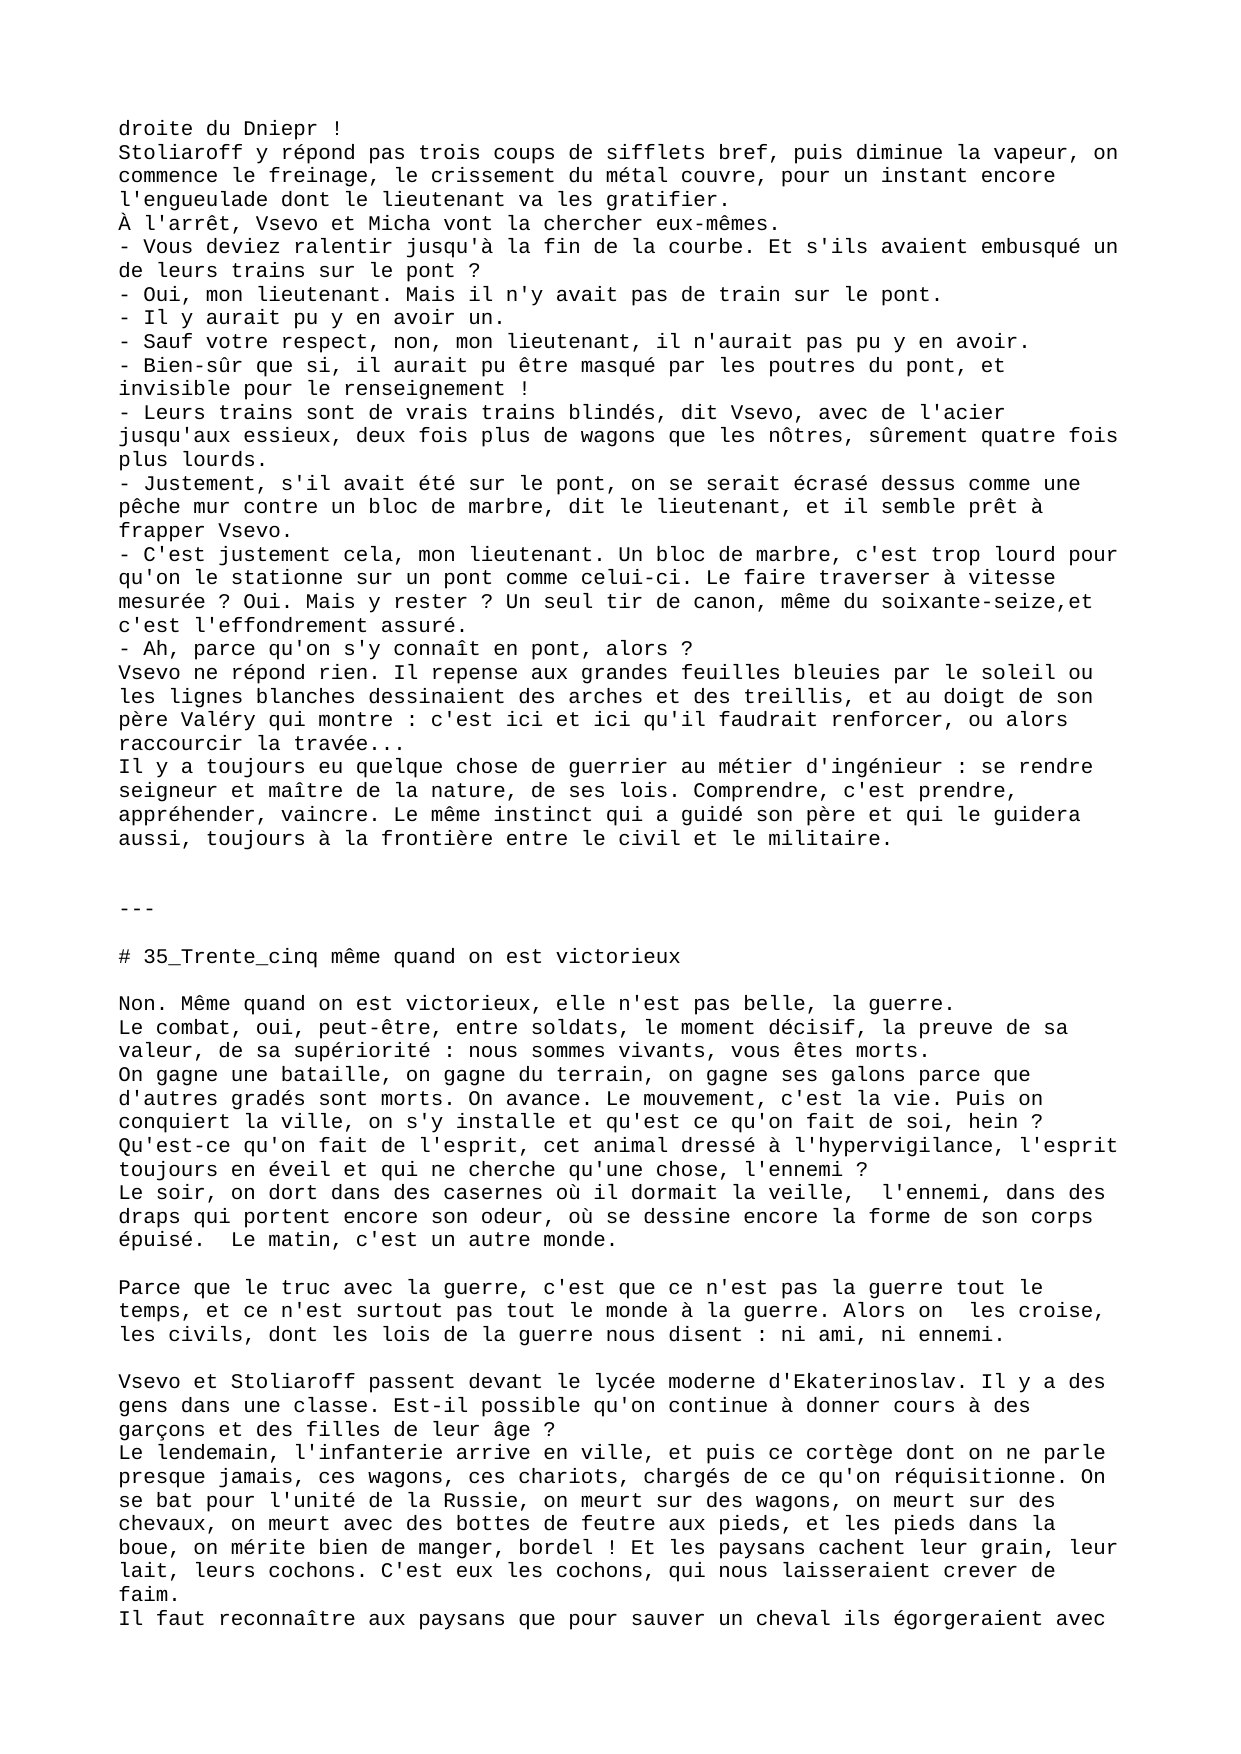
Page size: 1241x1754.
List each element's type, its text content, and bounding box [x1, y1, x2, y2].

text Parce que le truc avec la guerre, c'est que ce n'est pas la guerre tout le temps, et ce n'est surtout pas tout le monde à la guerre. Alors on les croise, les civils, dont les lois de la guerre nous disent : ni ami, ni ennemi. [118, 1277, 1122, 1348]
text # 35_Trente_cinq même quand on est victorieux [118, 946, 1122, 969]
text - Ah, parce qu'on s'y connaît en pont, alors ? [118, 638, 1122, 662]
text Le lendemain, l'infanterie arrive en ville, et puis ce cortège dont on ne parle presque jamais, ces wagons, ces chariots, chargés de ce qu'on réquisitionne. On se bat pour l'unité de la Russie, on meurt sur des wagons, on meurt sur des chevaux, on meurt avec des bottes de feutre aux pieds, et les pieds dans la boue, on mérite bien de manger, bordel ! Et les paysans cachent leur grain, leur lait, leurs cochons. C'est eux les cochons, qui nous laisseraient crever de faim. [118, 1442, 1122, 1608]
text - Vous deviez ralentir jusqu'à la fin de la courbe. Et s'ils avaient embusqué un de leurs trains sur le pont ? [118, 236, 1122, 284]
text Stoliaroff y répond pas trois coups de sifflets bref, puis diminue la vapeur, on commence le freinage, le crissement du métal couvre, pour un instant encore l'engueulade dont le lieutenant va les gratifier. [118, 142, 1122, 213]
text Le combat, oui, peut-être, entre soldats, le moment décisif, la preuve de sa valeur, de sa supériorité : nous sommes vivants, vous êtes morts. [118, 1017, 1122, 1064]
text - Il y aurait pu y en avoir un. [118, 307, 1122, 331]
text - C'est justement cela, mon lieutenant. Un bloc de marbre, c'est trop lourd pour qu'on le stationne sur un pont comme celui-ci. Le faire traverser à vitesse mesurée ? Oui. Mais y rester ? Un seul tir de canon, même du soixante-seize,et c'est l'effondrement assuré. [118, 544, 1122, 638]
text Vsevo et Stoliaroff passent devant le lycée moderne d'Ekaterinoslav. Il y a des gens dans une classe. Est-il possible qu'on continue à donner cours à des garçons et des filles de leur âge ? [118, 1371, 1122, 1442]
text Vsevo ne répond rien. Il repense aux grandes feuilles bleuies par le soleil ou les lignes blanches dessinaient des arches et des treillis, et au doigt de son père Valéry qui montre : c'est ici et ici qu'il faudrait renforcer, ou alors raccourcir la travée... [118, 662, 1122, 757]
text Il y a toujours eu quelque chose de guerrier au métier d'ingénieur : se rendre seigneur et maître de la nature, de ses lois. Comprendre, c'est prendre, appréhender, vaincre. Le même instinct qui a guidé son père et qui le guidera aussi, toujours à la frontière entre le civil et le militaire. [118, 757, 1122, 851]
text Il faut reconnaître aux paysans que pour sauver un cheval ils égorgeraient avec [118, 1608, 1122, 1631]
text - Leurs trains sont de vrais trains blindés, dit Vsevo, avec de l'acier jusqu'aux essieux, deux fois plus de wagons que les nôtres, sûrement quatre fois plus lourds. [118, 402, 1122, 473]
text - Oui, mon lieutenant. Mais il n'y avait pas de train sur le pont. [118, 284, 1122, 307]
text - Bien-sûr que si, il aurait pu être masqué par les poutres du pont, et invisible pour le renseignement ! [118, 354, 1122, 402]
text - Sauf votre respect, non, mon lieutenant, il n'aurait pas pu y en avoir. [118, 331, 1122, 354]
text - Justement, s'il avait été sur le pont, on se serait écrasé dessus comme une pêche mur contre un bloc de marbre, dit le lieutenant, et il semble prêt à frapper Vsevo. [118, 473, 1122, 544]
text On gagne une bataille, on gagne du terrain, on gagne ses galons parce que d'autres gradés sont morts. On avance. Le mouvement, c'est la vie. Puis on conquiert la ville, on s'y installe et qu'est ce qu'on fait de soi, hein ? Qu'est-ce qu'on fait de l'esprit, cet animal dressé à l'hypervigilance, l'esprit toujours en éveil et qui ne cherche qu'une chose, l'ennemi ? [118, 1064, 1122, 1182]
text À l'arrêt, Vsevo et Micha vont la chercher eux-mêmes. [118, 213, 1122, 236]
text Le soir, on dort dans des casernes où il dormait la veille, l'ennemi, dans des draps qui portent encore son odeur, où se dessine encore la forme de son corps épuisé. Le matin, c'est un autre monde. [118, 1182, 1122, 1253]
text droite du Dniepr ! [118, 118, 1122, 142]
text Non. Même quand on est victorieux, elle n'est pas belle, la guerre. [118, 993, 1122, 1017]
text --- [118, 898, 1122, 922]
